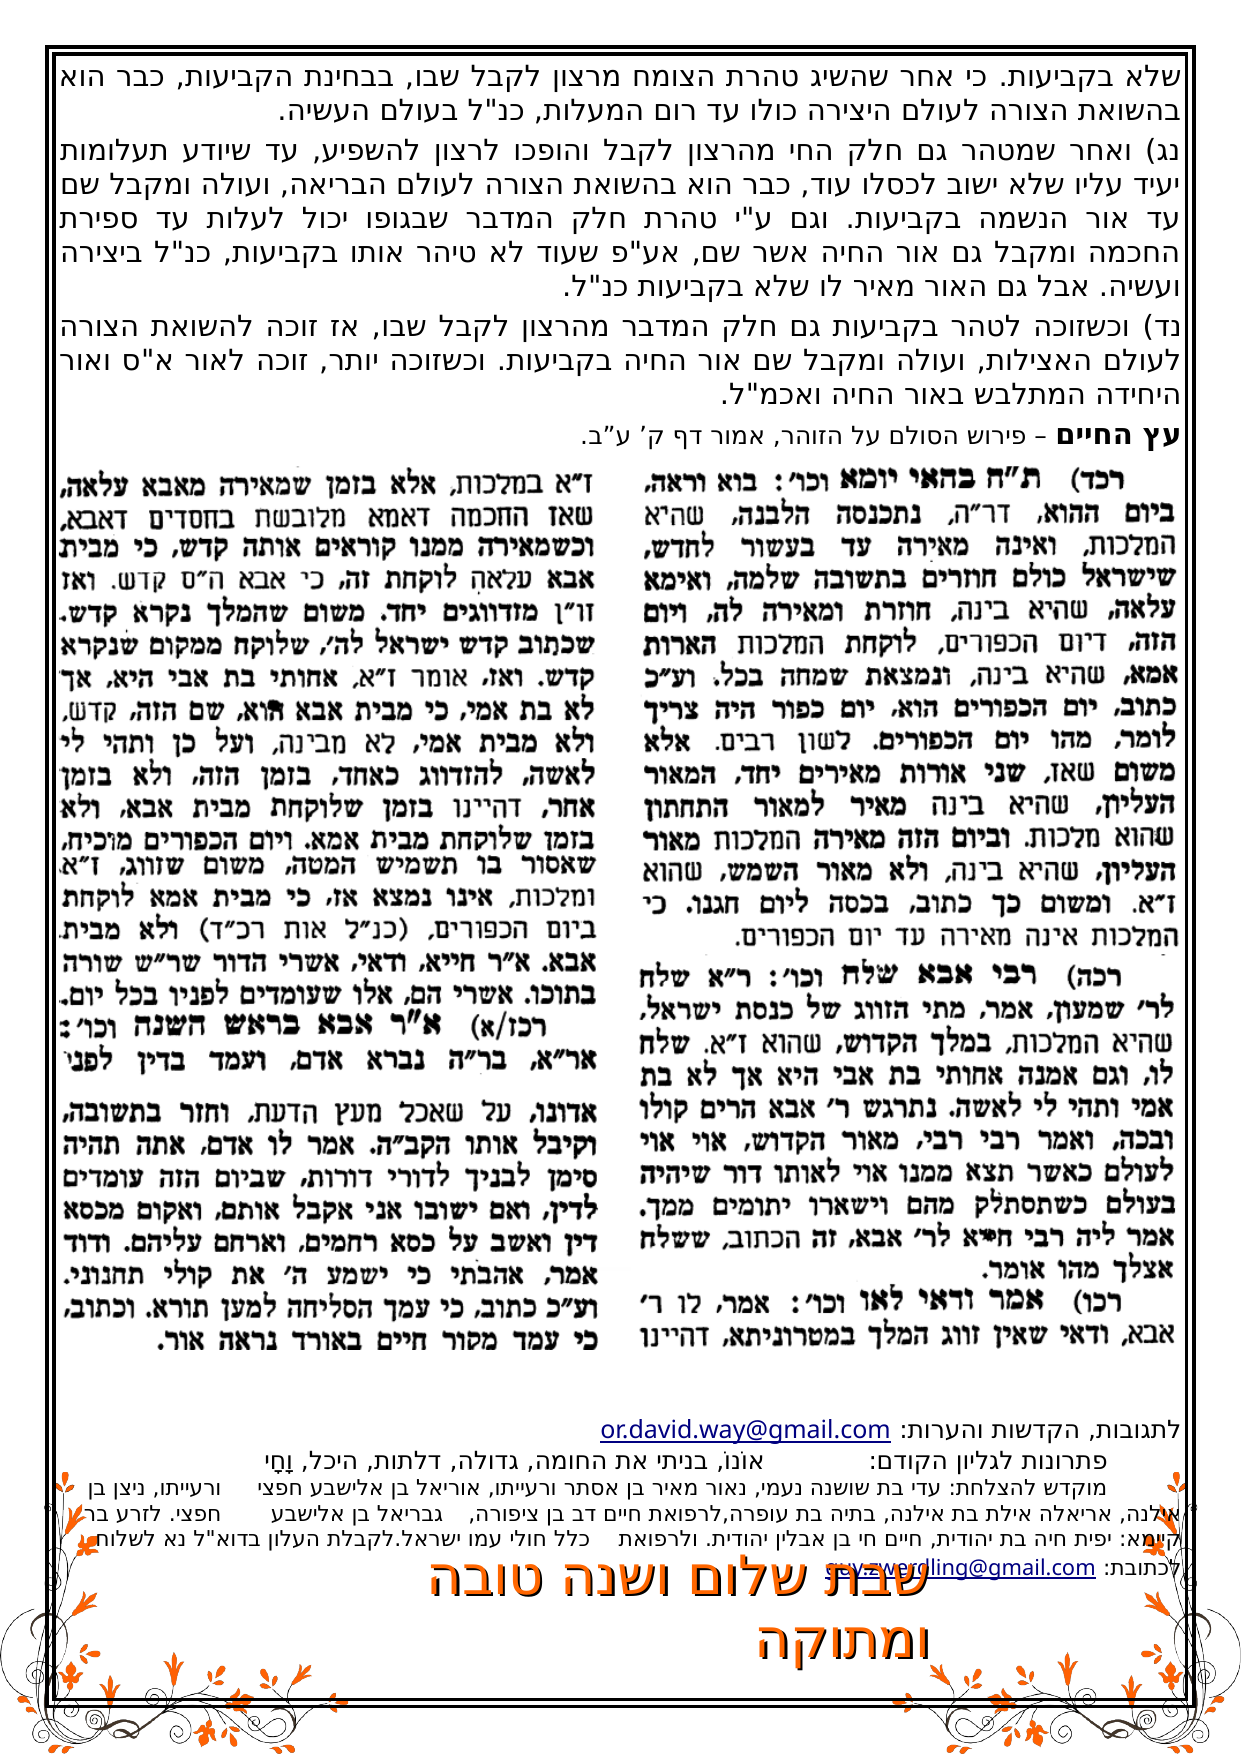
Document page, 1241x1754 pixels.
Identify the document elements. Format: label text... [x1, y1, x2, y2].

text נג) ואחר שמטהר גם חלק החי מהרצון לקבל והופכו לרצון להשפיע, עד שיודע תעלומות יעיד עליו שלא ישוב לכסלו עוד, כבר הוא בהשואת הצורה לעולם הבריאה, ועולה ומקבל שם עד אור הנשמה בקביעות. וגם ע"י טהרת חלק המדבר שבגופו יכול לעלות עד ספירת החכמה ומקבל גם אור החיה אשר שם, אע"פ שעוד לא טיהר אותו בקביעות, כנ"ל ביצירה ועשיה. אבל גם האור מאיר לו שלא בקביעות כנ"ל. [59, 133, 1182, 303]
picture [903, 1579, 920, 1590]
text שלא בקביעות. כי אחר שהשיג טהרת הצומח מרצון לקבל שבו, בבחינת הקביעות, כבר הוא בהשואת הצורה לעולם היצירה כולו עד רום המעלות, כנ"ל בעולם העשיה. [59, 59, 1182, 127]
picture [0, 1472, 349, 1754]
picture [892, 1485, 899, 1493]
list פתרונות לגליון הקודם: אוֹנוֹ, בניתי את החומה, גדולה, דלתות, היכל, וָחָי [59, 1446, 1182, 1475]
list לתגובות, הקדשות והערות: or.david.way@gmail.com [59, 1412, 1182, 1446]
picture [58, 464, 1182, 1350]
text נד) וכשזוכה לטהר בקביעות גם חלק המדבר מהרצון לקבל שבו, אז זוכה להשואת הצורה לעולם האצילות, ועולה ומקבל שם אור החיה בקביעות. וכשזוכה יותר, זוכה לאור א"ס ואור היחידה המתלבש באור החיה ואכמ"ל. [59, 309, 1182, 411]
list מוקדש להצלחת: עדי בת שושנה נעמי, נאור מאיר בן אסתר ורעייתו, אוריאל בן אלישבע חפצי ורעייתו, ניצן בן אילנה, אריאלה אילת בת אילנה, בתיה בת עופרה,לרפואת חיים דב בן ציפורה, גבריאל בן אלישבע חפצי. לזרע בר קיימא: יפית חיה בת יהודית, חיים חי בן אבלין יהודית. ולרפואת כלל חולי עמו ישראל.לקבלת העלון בדוא"ל נא לשלוח לכתובת: guy.zwerdling@gmail.com [349, 1475, 892, 1581]
picture [892, 1472, 1192, 1705]
picture [892, 1472, 1241, 1754]
picture [892, 1472, 1185, 1698]
picture [56, 1472, 349, 1698]
picture [49, 1472, 349, 1705]
text עץ החיים – פירוש הסולם על הזוהר, אמור דף ק’ ע”ב. [59, 417, 1182, 451]
